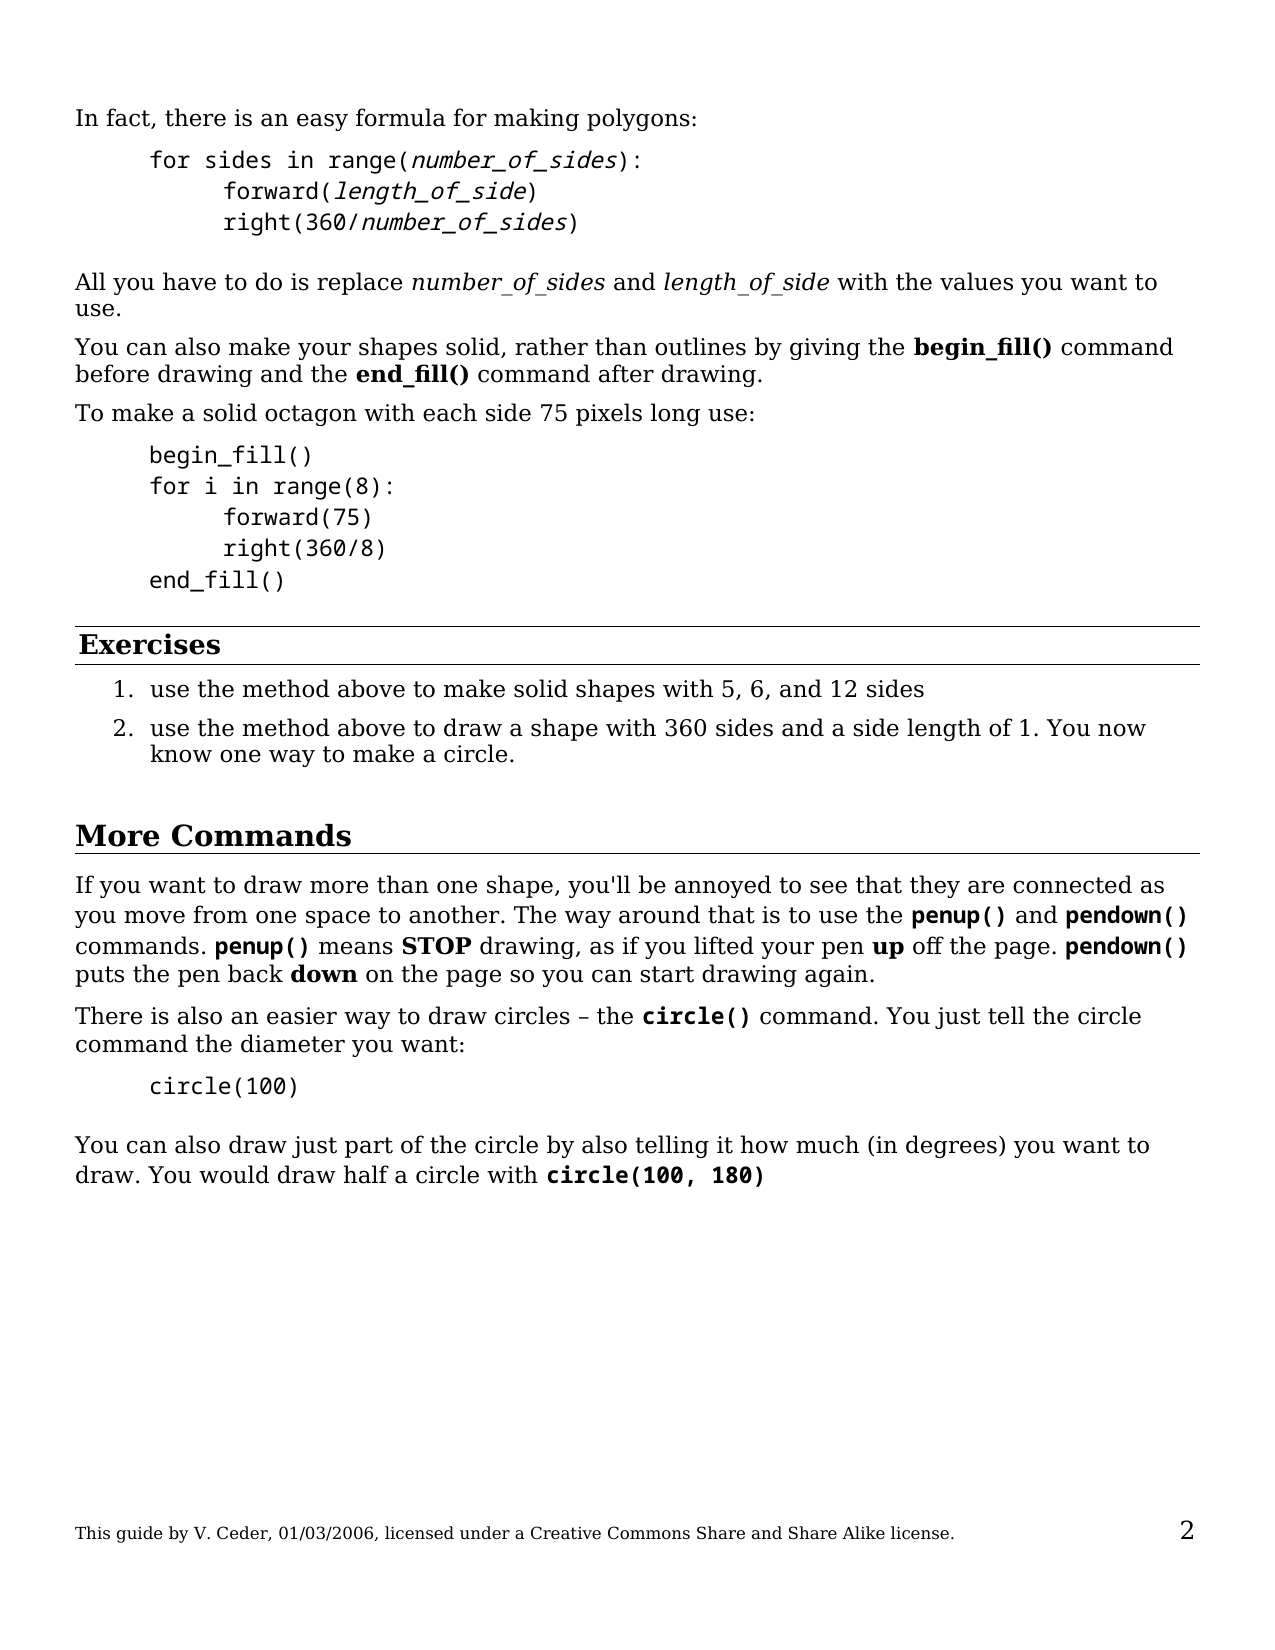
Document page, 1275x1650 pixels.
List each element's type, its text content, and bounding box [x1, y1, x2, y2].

text forward(length_of_side) [75, 175, 1200, 206]
text You can also make your shapes solid, rather than outlines by giving the begin_fill() command before drawing and the end_fill() command after drawing. [75, 334, 1200, 388]
text forward(75) [75, 501, 1200, 532]
list use the method above to make solid shapes with 5, 6, and 12 sides [112, 676, 1200, 703]
text More Commands [75, 819, 1200, 853]
text for i in range(8): [75, 470, 1200, 501]
text Exercises [75, 627, 1200, 664]
text In fact, there is an easy formula for making polygons: [75, 105, 1200, 132]
text begin_fill() [75, 438, 1200, 470]
list use the method above to draw a shape with 360 sides and a side length of 1. You now know one way to make a circle. [112, 715, 1200, 768]
text for sides in range(number_of_sides): [75, 144, 1200, 175]
text end_fill() [75, 563, 1200, 595]
text You can also draw just part of the circle by also telling it how much (in degrees) you want to draw. You would draw half a circle with circle(100, 180) [75, 1133, 1200, 1191]
text All you have to do is replace number_of_sides and length_of_side with the values you want to use. [75, 269, 1200, 322]
text There is also an easier way to draw circles – the circle() command. You just tell the circle command the diameter you want: [75, 1000, 1200, 1058]
text To make a solid octagon with each side 75 pixels long use: [75, 400, 1200, 427]
text circle(100) [75, 1070, 1200, 1101]
text right(360/number_of_sides) [75, 206, 1200, 237]
text If you want to draw more than one shape, you'll be annoyed to see that they are connected as you move from one space to another. The way around that is to use the penup() and pendown() commands. penup() means STOP drawing, as if you lifted your pen up off the page. pendown() puts the pen back down on the page so you can start drawing again. [75, 872, 1200, 988]
text right(360/8) [75, 532, 1200, 563]
